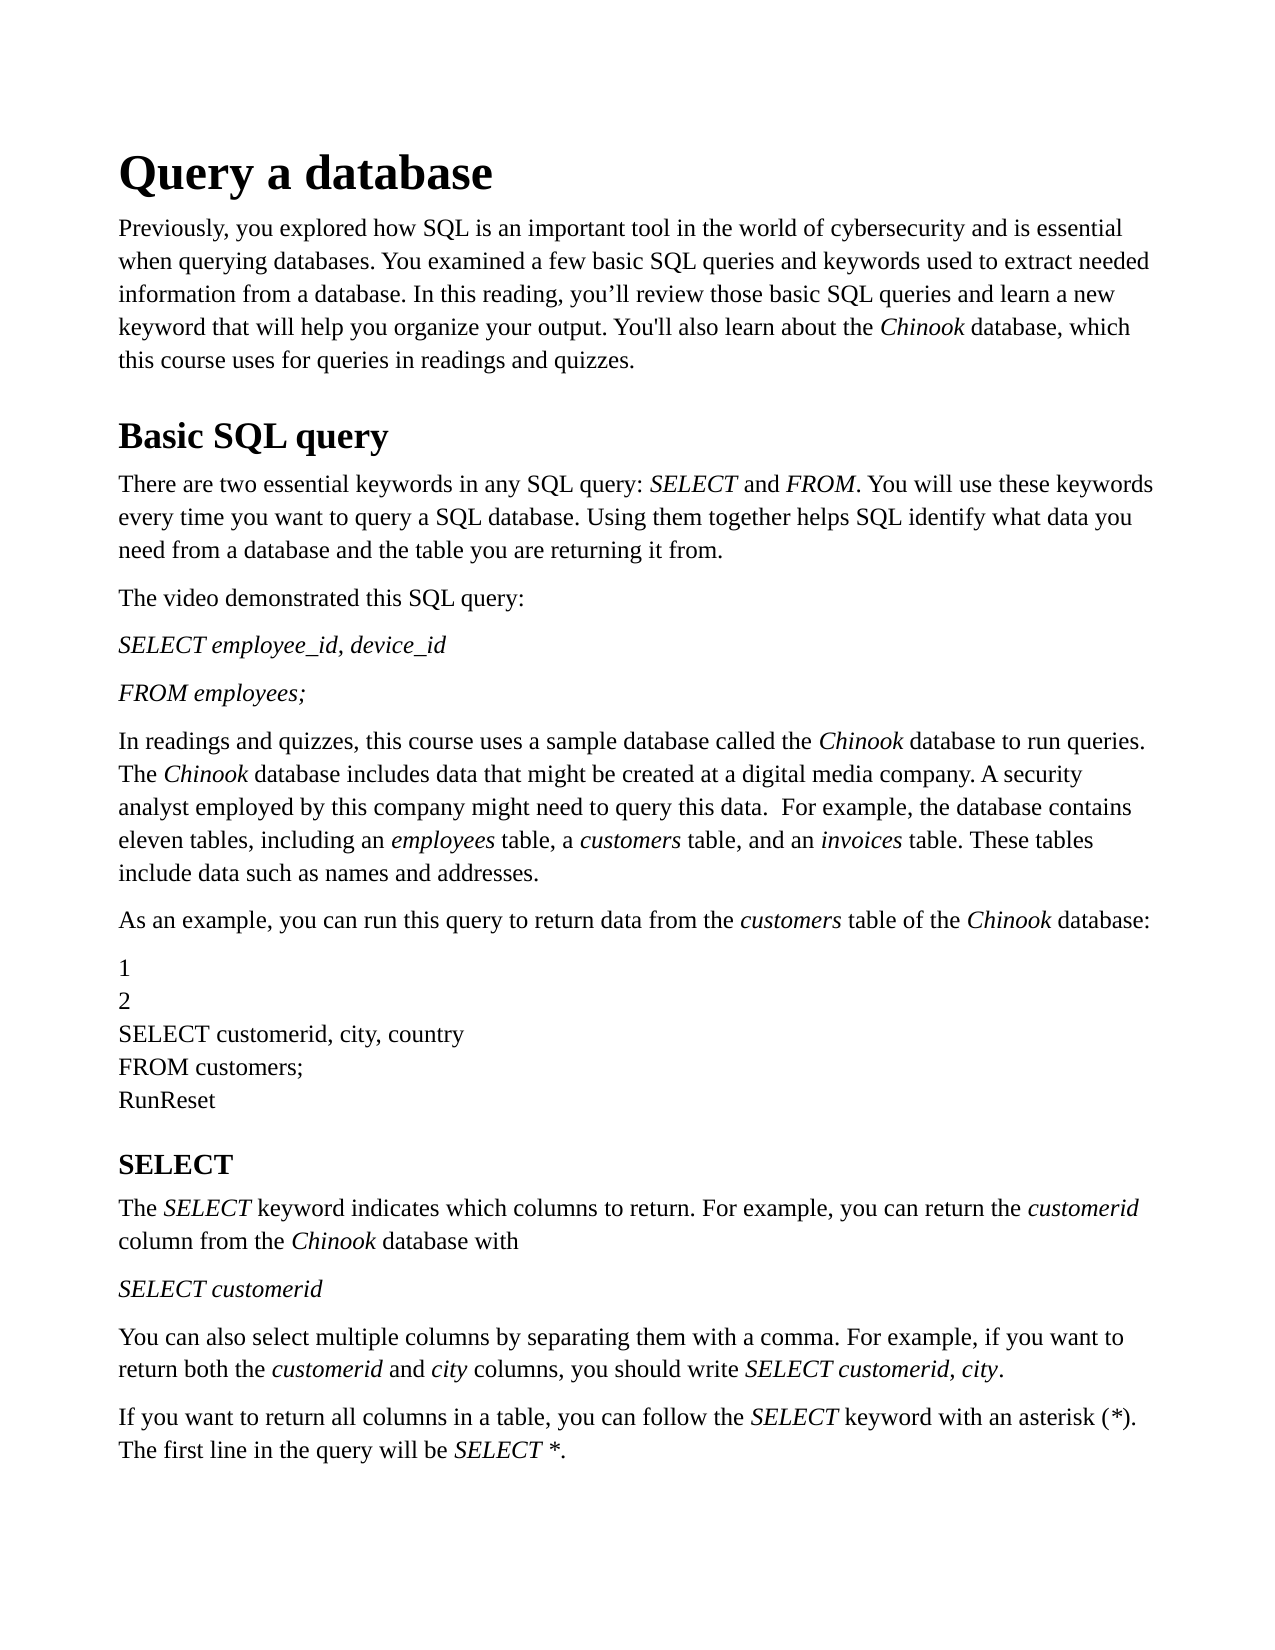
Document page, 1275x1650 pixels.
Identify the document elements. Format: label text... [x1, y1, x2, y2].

text In readings and quizzes, this course uses a sample database called the Chinook database to run queries. The Chinook database includes data that might be created at a digital media company. A security analyst employed by this company might need to query this data. For example, the database contains eleven tables, including an employees table, a customers table, and an invoices table. These tables include data such as names and addresses. [118, 726, 1157, 887]
subtitle SELECT [118, 1147, 1157, 1181]
text SELECT customerid, city, country [118, 1019, 1157, 1048]
text Previously, you explored how SQL is an important tool in the world of cybersecurity and is essential when querying databases. You examined a few basic SQL queries and keywords used to extract needed information from a database. In this reading, you’ll review those basic SQL queries and learn a new keyword that will help you organize your output. You'll also learn about the Chinook database, which this course uses for queries in readings and quizzes. [118, 213, 1157, 374]
text 1 [118, 953, 1157, 982]
text SELECT customerid [118, 1274, 1157, 1303]
text The video demonstrated this SQL query: [118, 583, 1157, 612]
text As an example, you can run this query to return data from the customers table of the Chinook database: [118, 905, 1157, 934]
text RunReset [118, 1085, 1157, 1114]
text You can also select multiple columns by separating them with a comma. For example, if you want to return both the customerid and city columns, you should write SELECT customerid, city. [118, 1322, 1157, 1383]
text If you want to return all columns in a table, you can follow the SELECT keyword with an asterisk (*). The first line in the query will be SELECT *. [118, 1402, 1157, 1464]
text SELECT employee_id, device_id [118, 631, 1157, 659]
text 2 [118, 986, 1157, 1015]
text The SELECT keyword indicates which columns to return. For example, you can return the customerid column from the Chinook database with [118, 1193, 1157, 1255]
text There are two essential keywords in any SQL query: SELECT and FROM. You will use these keywords every time you want to query a SQL database. Using them together helps SQL identify what data you need from a database and the table you are returning it from. [118, 469, 1157, 564]
subtitle Query a database [118, 143, 1157, 201]
text FROM employees; [118, 678, 1157, 707]
text FROM customers; [118, 1052, 1157, 1081]
subtitle Basic SQL query [118, 414, 1157, 457]
